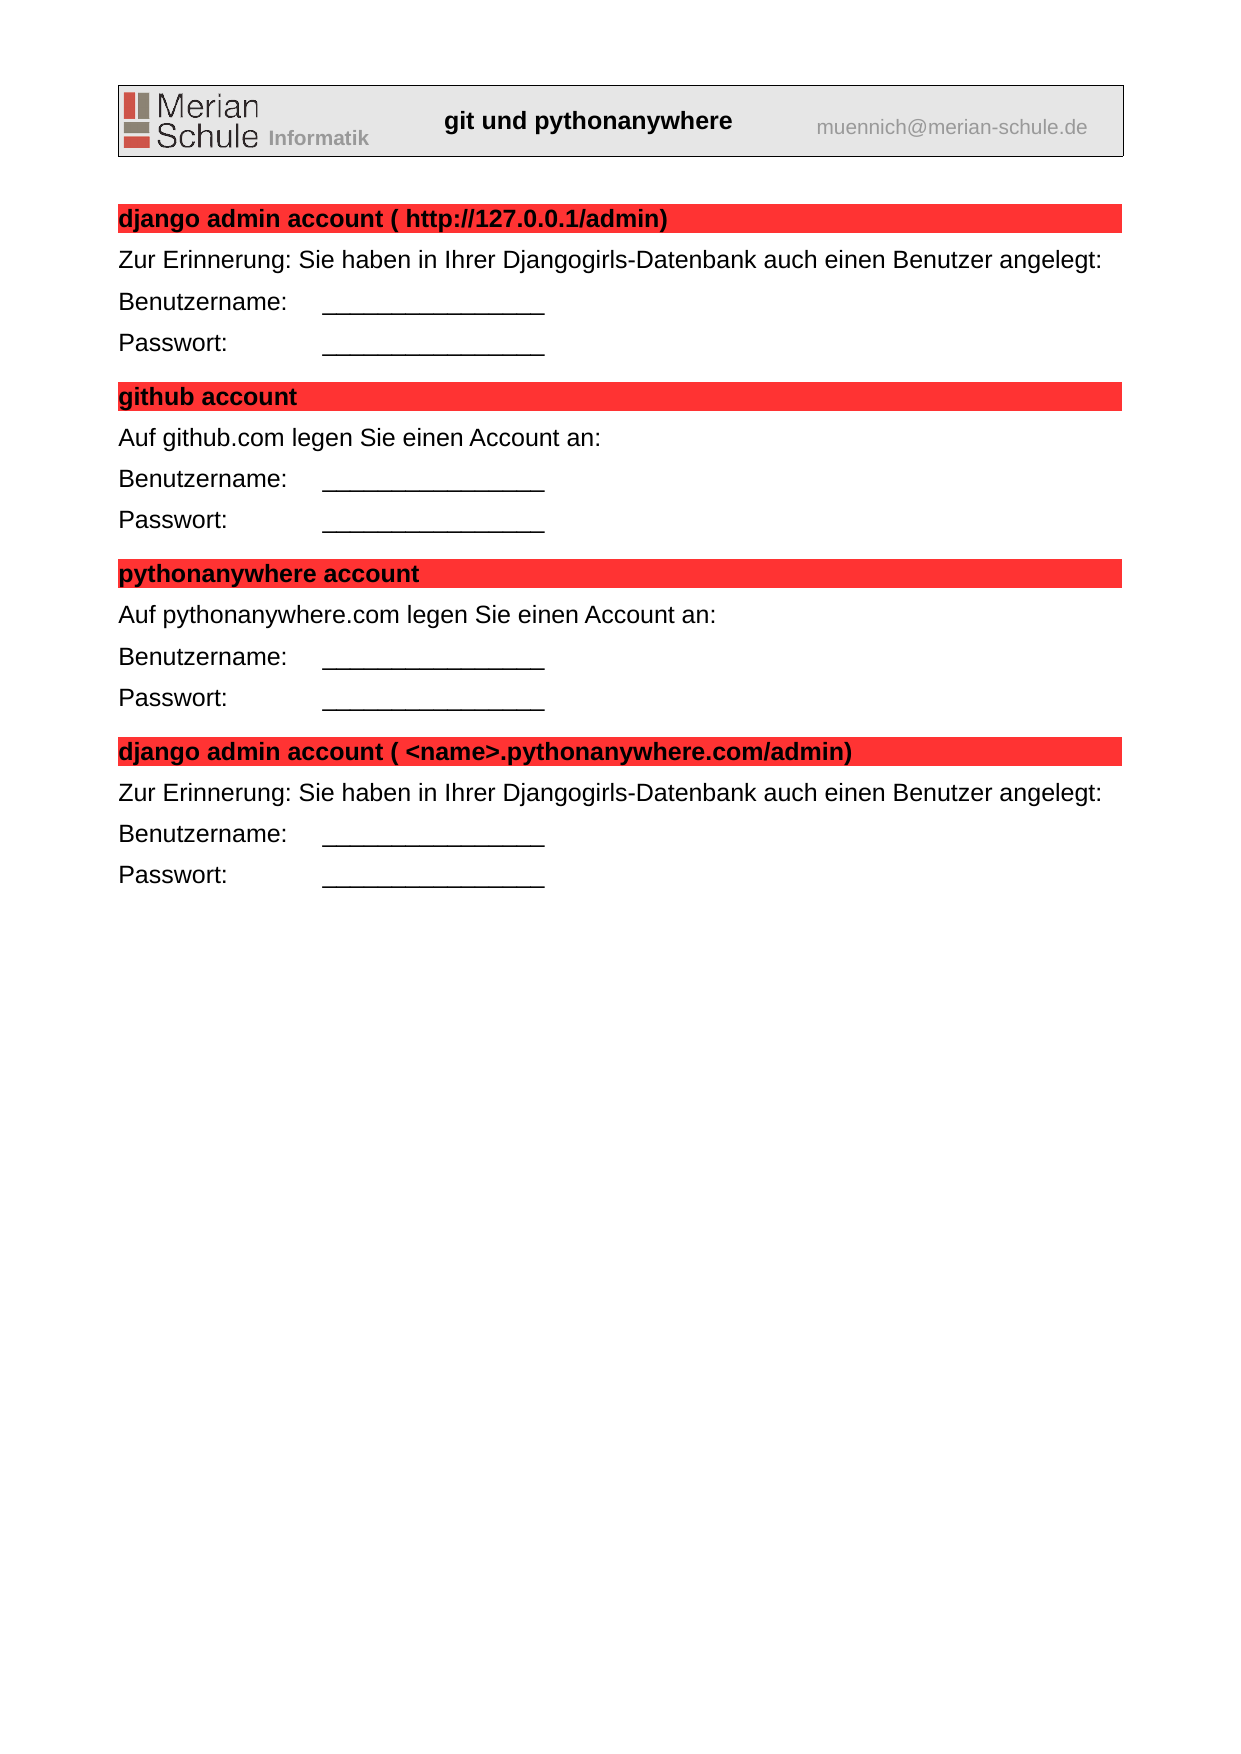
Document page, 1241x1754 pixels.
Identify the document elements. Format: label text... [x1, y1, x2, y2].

text django admin account ( <name>.pythonanywhere.com/admin) [118, 737, 1122, 766]
text Benutzername: ________________ [118, 819, 1122, 848]
text Benutzername: ________________ [118, 464, 1122, 493]
picture [123, 92, 258, 148]
text Passwort: ________________ [118, 328, 1122, 357]
text pythonanywhere account [118, 559, 1122, 588]
text Zur Erinnerung: Sie haben in Ihrer Djangogirls-Datenbank auch einen Benutzer angelegt: [118, 246, 1122, 274]
text Benutzername: ________________ [118, 642, 1122, 671]
text Auf github.com legen Sie einen Account an: [118, 423, 1122, 452]
text Passwort: ________________ [118, 683, 1122, 712]
text django admin account ( http://127.0.0.1/admin) [118, 204, 1122, 233]
text Auf pythonanywhere.com legen Sie einen Account an: [118, 601, 1122, 629]
text Zur Erinnerung: Sie haben in Ihrer Djangogirls-Datenbank auch einen Benutzer angelegt: [118, 778, 1122, 807]
text Benutzername: ________________ [118, 287, 1122, 316]
text github account [118, 382, 1122, 411]
text Passwort: ________________ [118, 861, 1122, 889]
text Passwort: ________________ [118, 506, 1122, 534]
